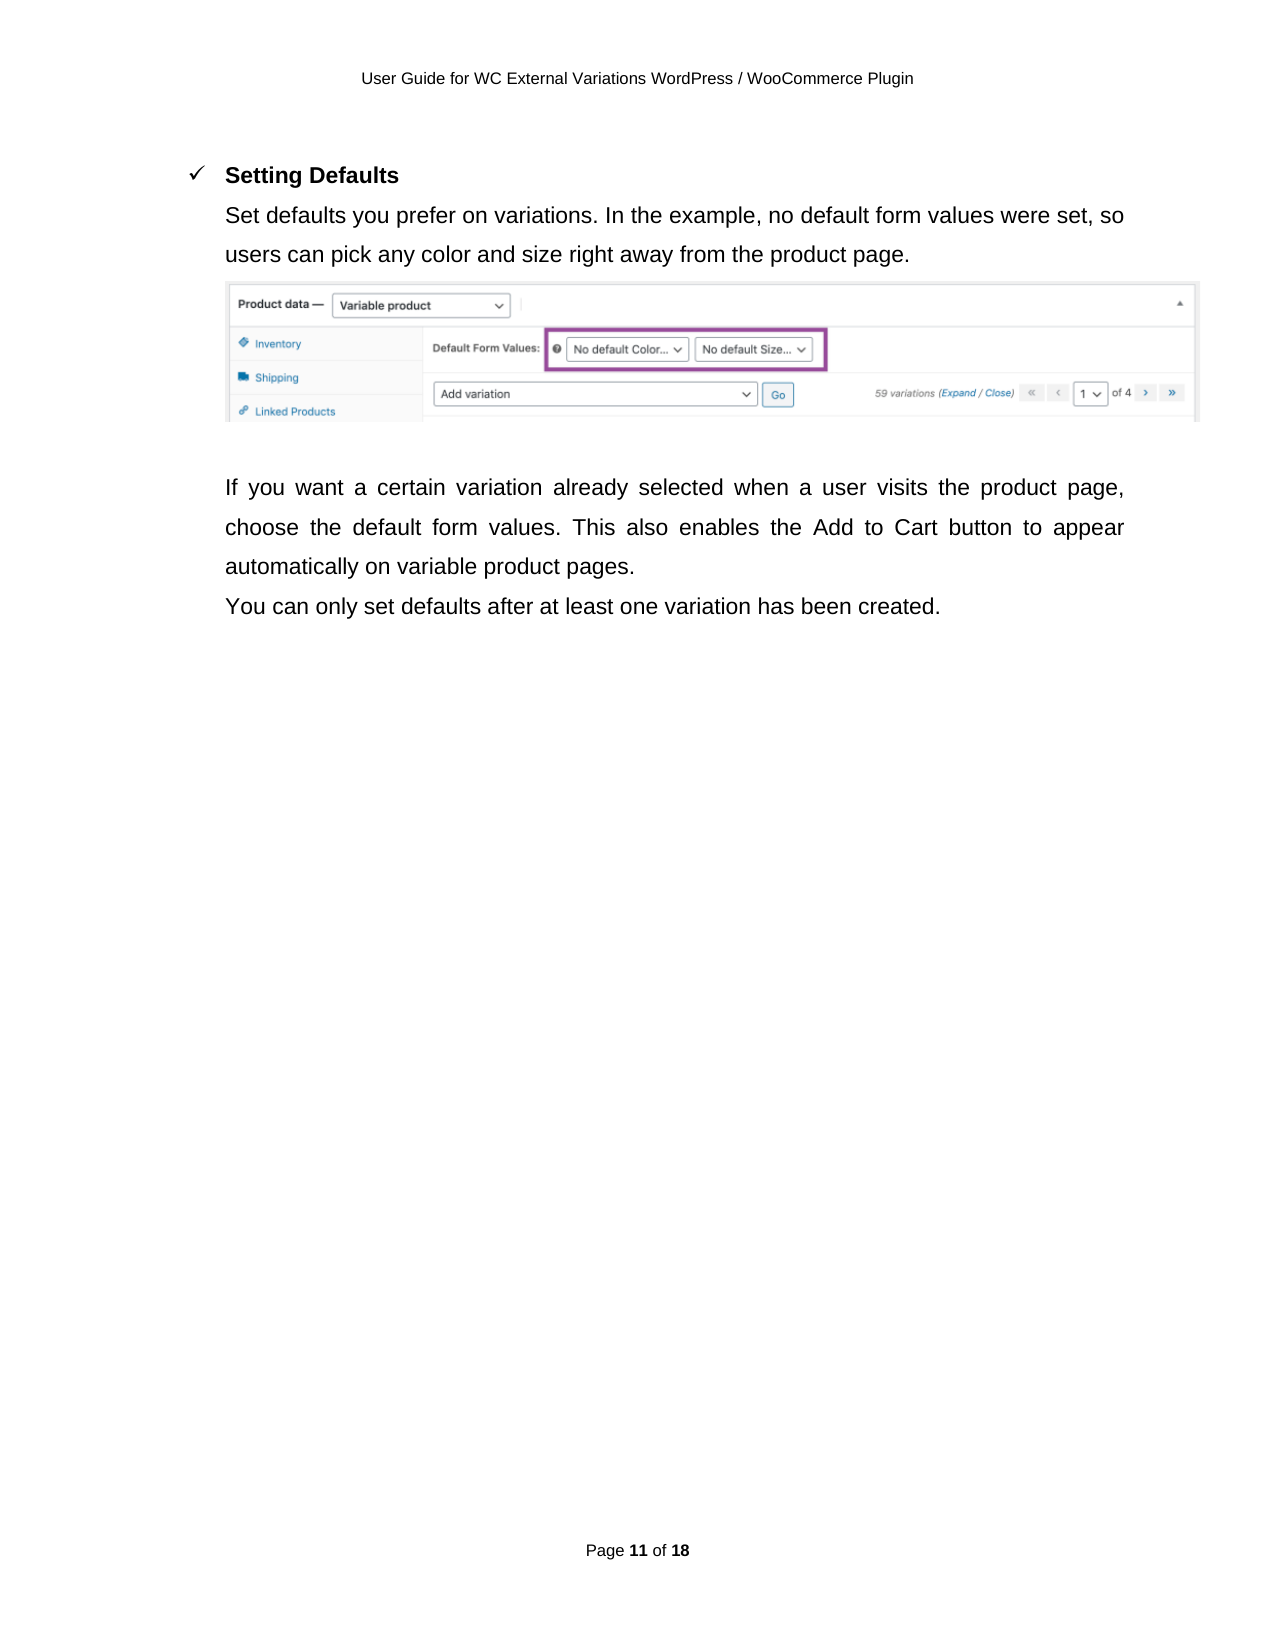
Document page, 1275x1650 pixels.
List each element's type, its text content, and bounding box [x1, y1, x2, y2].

list If you want a certain variation already selected when a user visits the product page, choose the default form values. This also enables the Add to Cart button to appear automatically on variable product pages. [225, 474, 1125, 579]
list You can only set defaults after at least one variation has been created. [225, 593, 1125, 619]
picture [225, 281, 1200, 422]
list Setting Defaults [187, 162, 1125, 189]
list Set defaults you prefer on variations. In the example, no default form values were set, so users can pick any color and size right away from the product page. [225, 202, 1125, 268]
